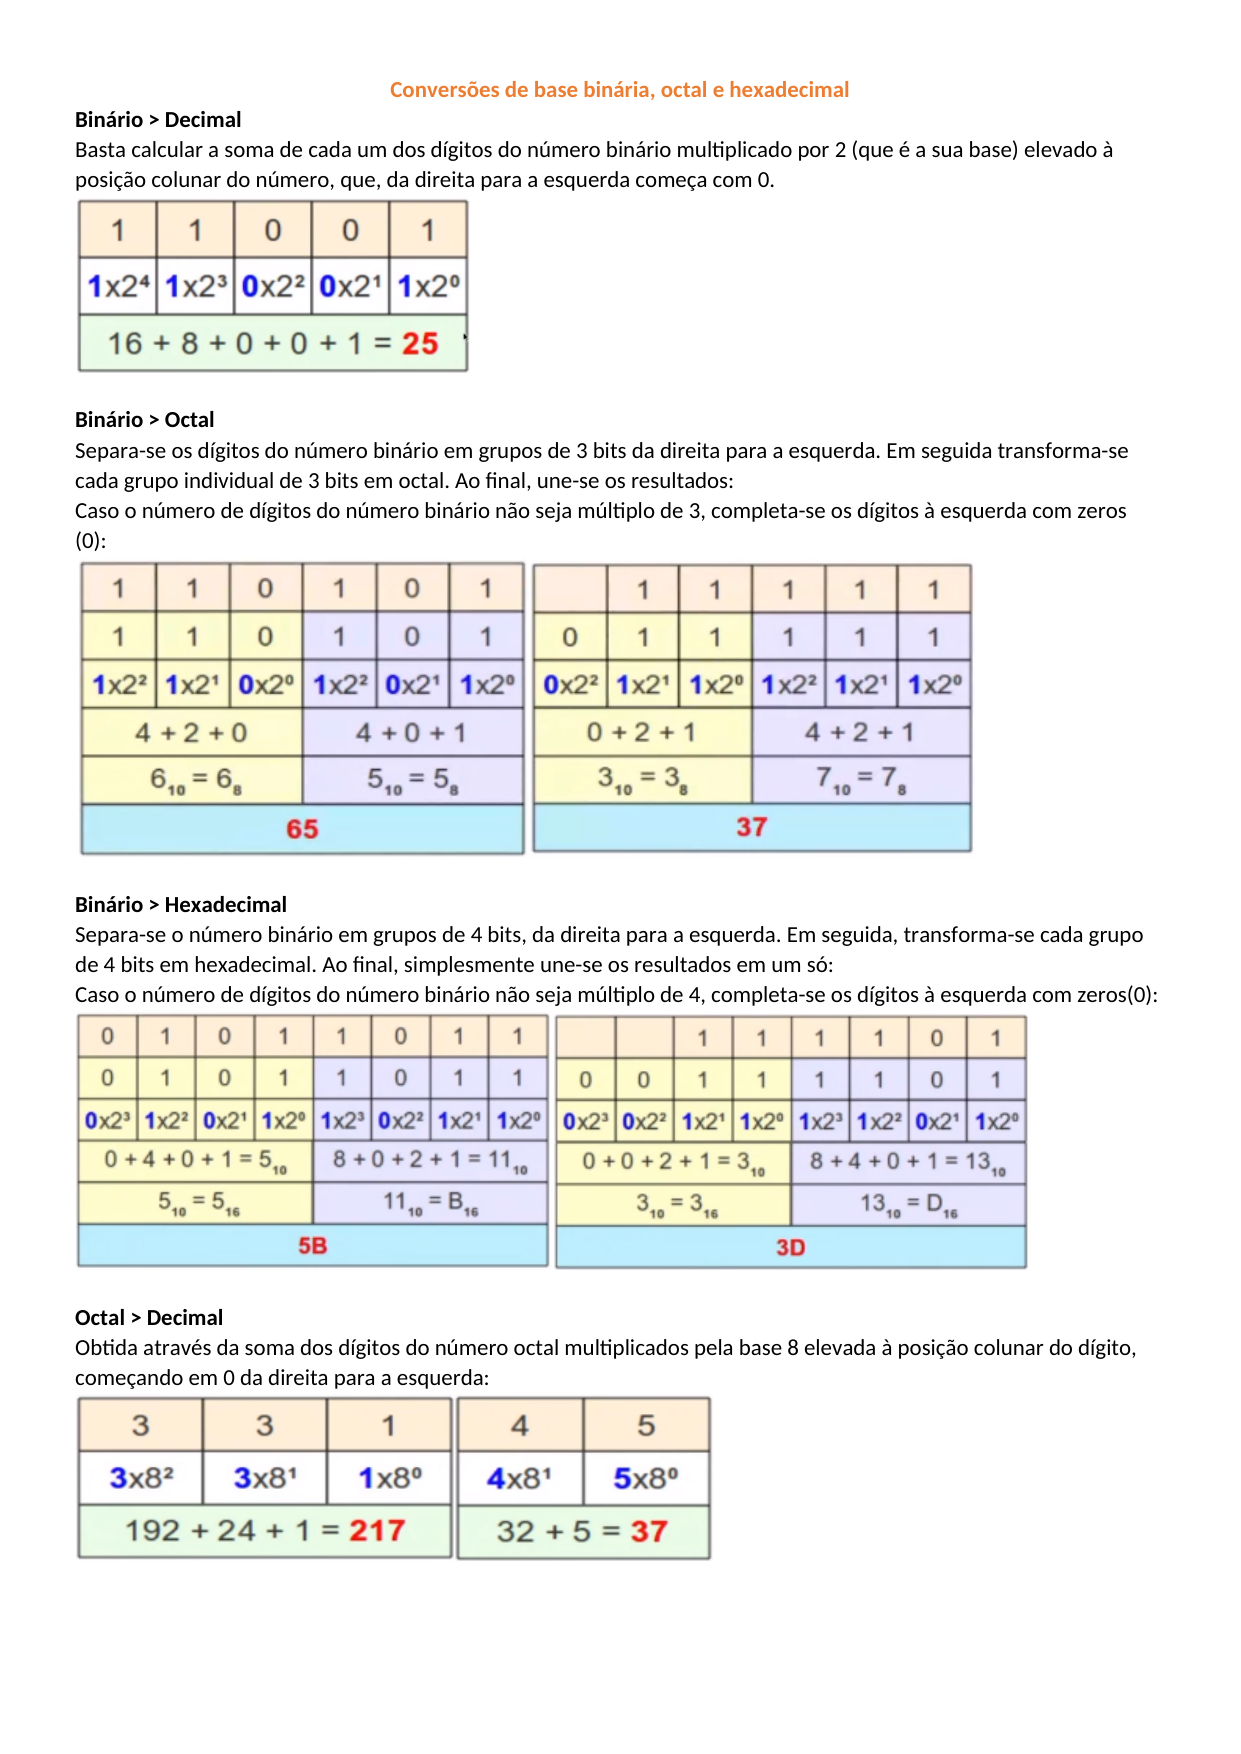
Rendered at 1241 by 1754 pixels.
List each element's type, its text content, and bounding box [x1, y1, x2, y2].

text Separa-se os dígitos do número binário em grupos de 3 bits da direita para a esquerda. Em seguida transforma-se cada grupo individual de 3 bits em octal. Ao final, une-se os resultados: [75, 436, 1165, 494]
text Binário > Octal [75, 406, 1165, 433]
text Binário > Decimal [75, 105, 1165, 133]
picture [75, 1010, 1029, 1271]
text Caso o número de dígitos do número binário não seja múltiplo de 4, completa-se os dígitos à esquerda com zeros(0): [75, 981, 1165, 1009]
picture [75, 556, 976, 858]
picture [75, 1393, 714, 1562]
text Binário > Hexadecimal [75, 890, 1165, 918]
text Basta calcular a soma de cada um dos dígitos do número binário multiplicado por 2 (que é a sua base) elevado à posição colunar do número, que, da direita para a esquerda começa com 0. [75, 135, 1165, 194]
picture [75, 195, 471, 374]
text Caso o número de dígitos do número binário não seja múltiplo de 3, completa-se os dígitos à esquerda com zeros (0): [75, 496, 1165, 554]
text Obtida através da soma dos dígitos do número octal multiplicados pela base 8 elevada à posição colunar do dígito, começando em 0 da direita para a esquerda: [75, 1333, 1165, 1391]
text Octal > Decimal [75, 1303, 1165, 1331]
text Separa-se o número binário em grupos de 4 bits, da direita para a esquerda. Em seguida, transforma-se cada grupo de 4 bits em hexadecimal. Ao final, simplesmente une-se os resultados em um só: [75, 920, 1165, 978]
text Conversões de base binária, octal e hexadecimal [75, 75, 1165, 103]
